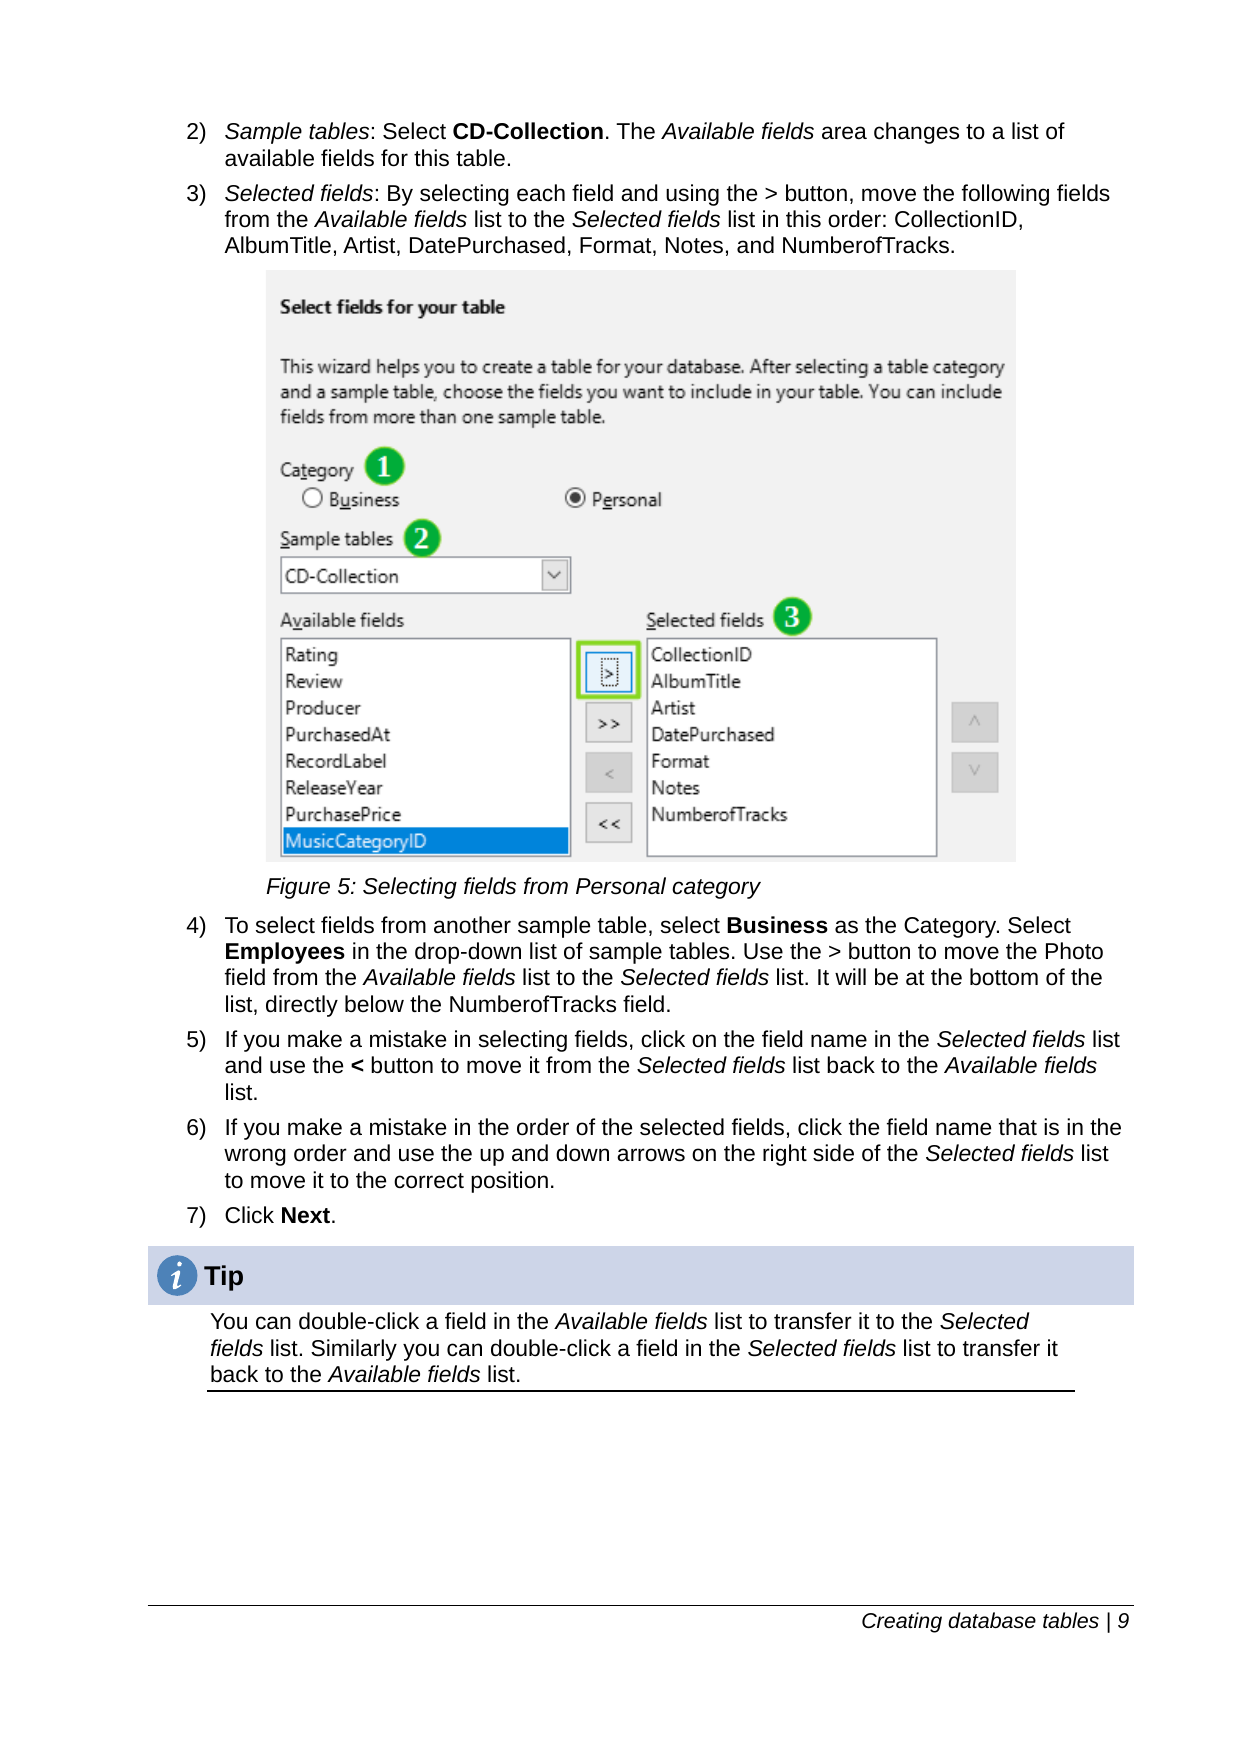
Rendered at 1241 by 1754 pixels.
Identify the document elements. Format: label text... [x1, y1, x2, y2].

list To select fields from another sample table, select Business as the Category. Select Employees in the drop-down list of sample tables. Use the > button to move the Photo field from the Available fields list to the Selected fields list. It will be at the bottom of the list, directly below the NumberofTracks field. [207, 912, 1134, 1017]
list Click Next. [207, 1202, 1134, 1228]
text Figure 5: Selecting fields from Personal category [266, 873, 1016, 900]
list Selected fields: By selecting each field and using the > button, move the following fields from the Available fields list to the Selected fields list in this order: CollectionID, AlbumTitle, Artist, DatePurchased, Format, Notes, and NumberofTracks. [207, 180, 1134, 259]
list If you make a mistake in selecting fields, click on the field name in the Selected fields list and use the < button to move it from the Selected fields list back to the Available fields list. [207, 1026, 1134, 1105]
picture [265, 270, 1016, 862]
subtitle Tip [148, 1246, 1134, 1305]
list Sample tables: Select CD-Collection. The Available fields area changes to a list of available fields for this table. [207, 118, 1134, 171]
text You can double-click a field in the Available fields list to transfer it to the Selected fields list. Similarly you can double-click a field in the Selected fields list to transfer it back to the Available fields list. [207, 1305, 1075, 1390]
list If you make a mistake in the order of the selected fields, click the field name that is in the wrong order and use the up and down arrows on the right side of the Selected fields list to move it to the correct position. [207, 1114, 1134, 1193]
